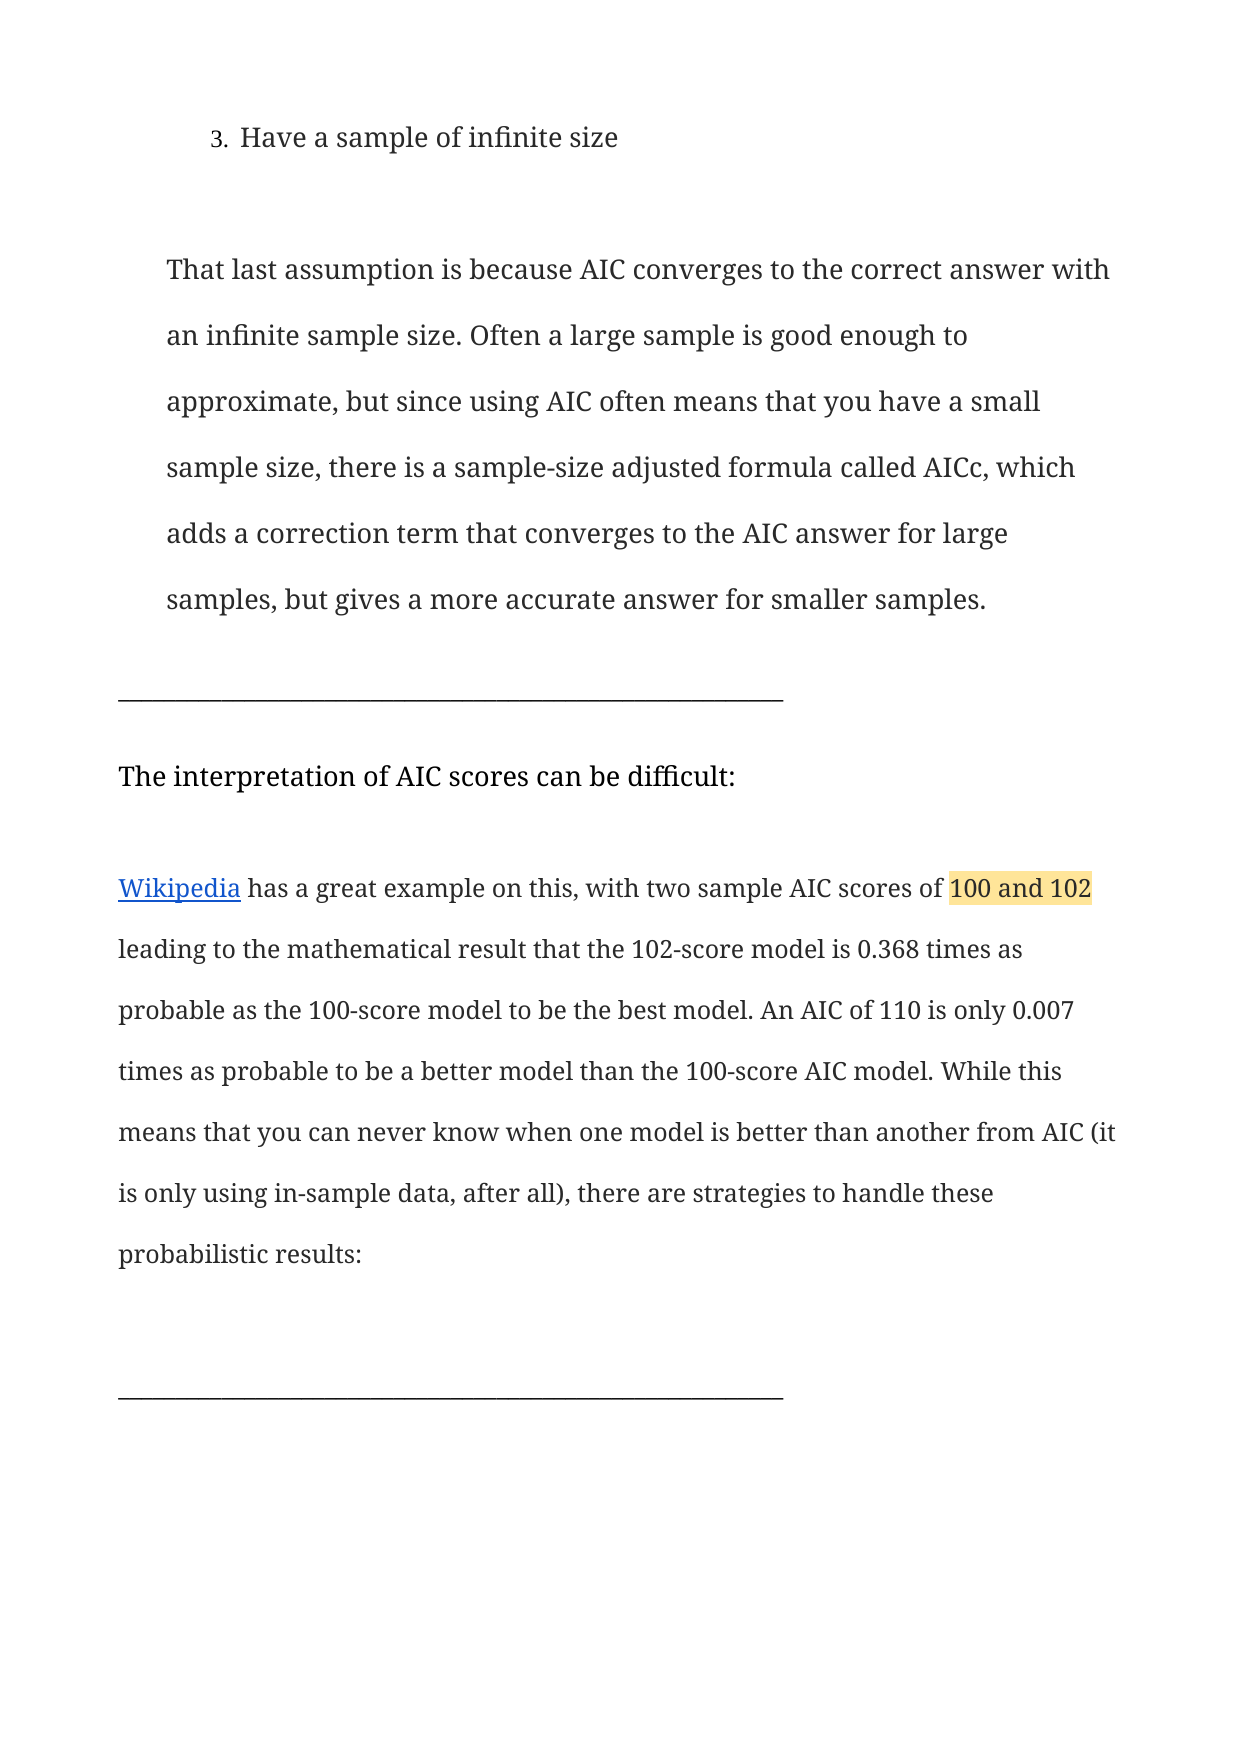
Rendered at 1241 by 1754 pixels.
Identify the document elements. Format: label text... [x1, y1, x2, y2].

list Have a sample of infinite size [210, 118, 1122, 155]
text That last assumption is because AIC converges to the correct answer with an infinite sample size. Often a large sample is good enough to approximate, but since using AIC often means that you have a small sample size, there is a sample-size adjusted formula called AICc, which adds a correction term that converges to the AIC answer for large samples, but gives a more accurate answer for smaller samples. [166, 251, 1122, 617]
text Wikipedia has a great example on this, with two sample AIC scores of 100 and 102 leading to the mathematical result that the 102-score model is 0.368 times as probable as the 100-score model to be the best model. An AIC of 110 is only 0.007 times as probable to be a better model than the 100-score AIC model. While this means that you can never know when one model is better than another from AIC (it is only using in-sample data, after all), there are strategies to handle these probabilistic results: [118, 871, 1122, 1271]
text __________________________________________________________ [118, 1370, 1122, 1404]
text __________________________________________________________ [118, 671, 1122, 705]
text The interpretation of AIC scores can be difficult: [118, 757, 1122, 794]
